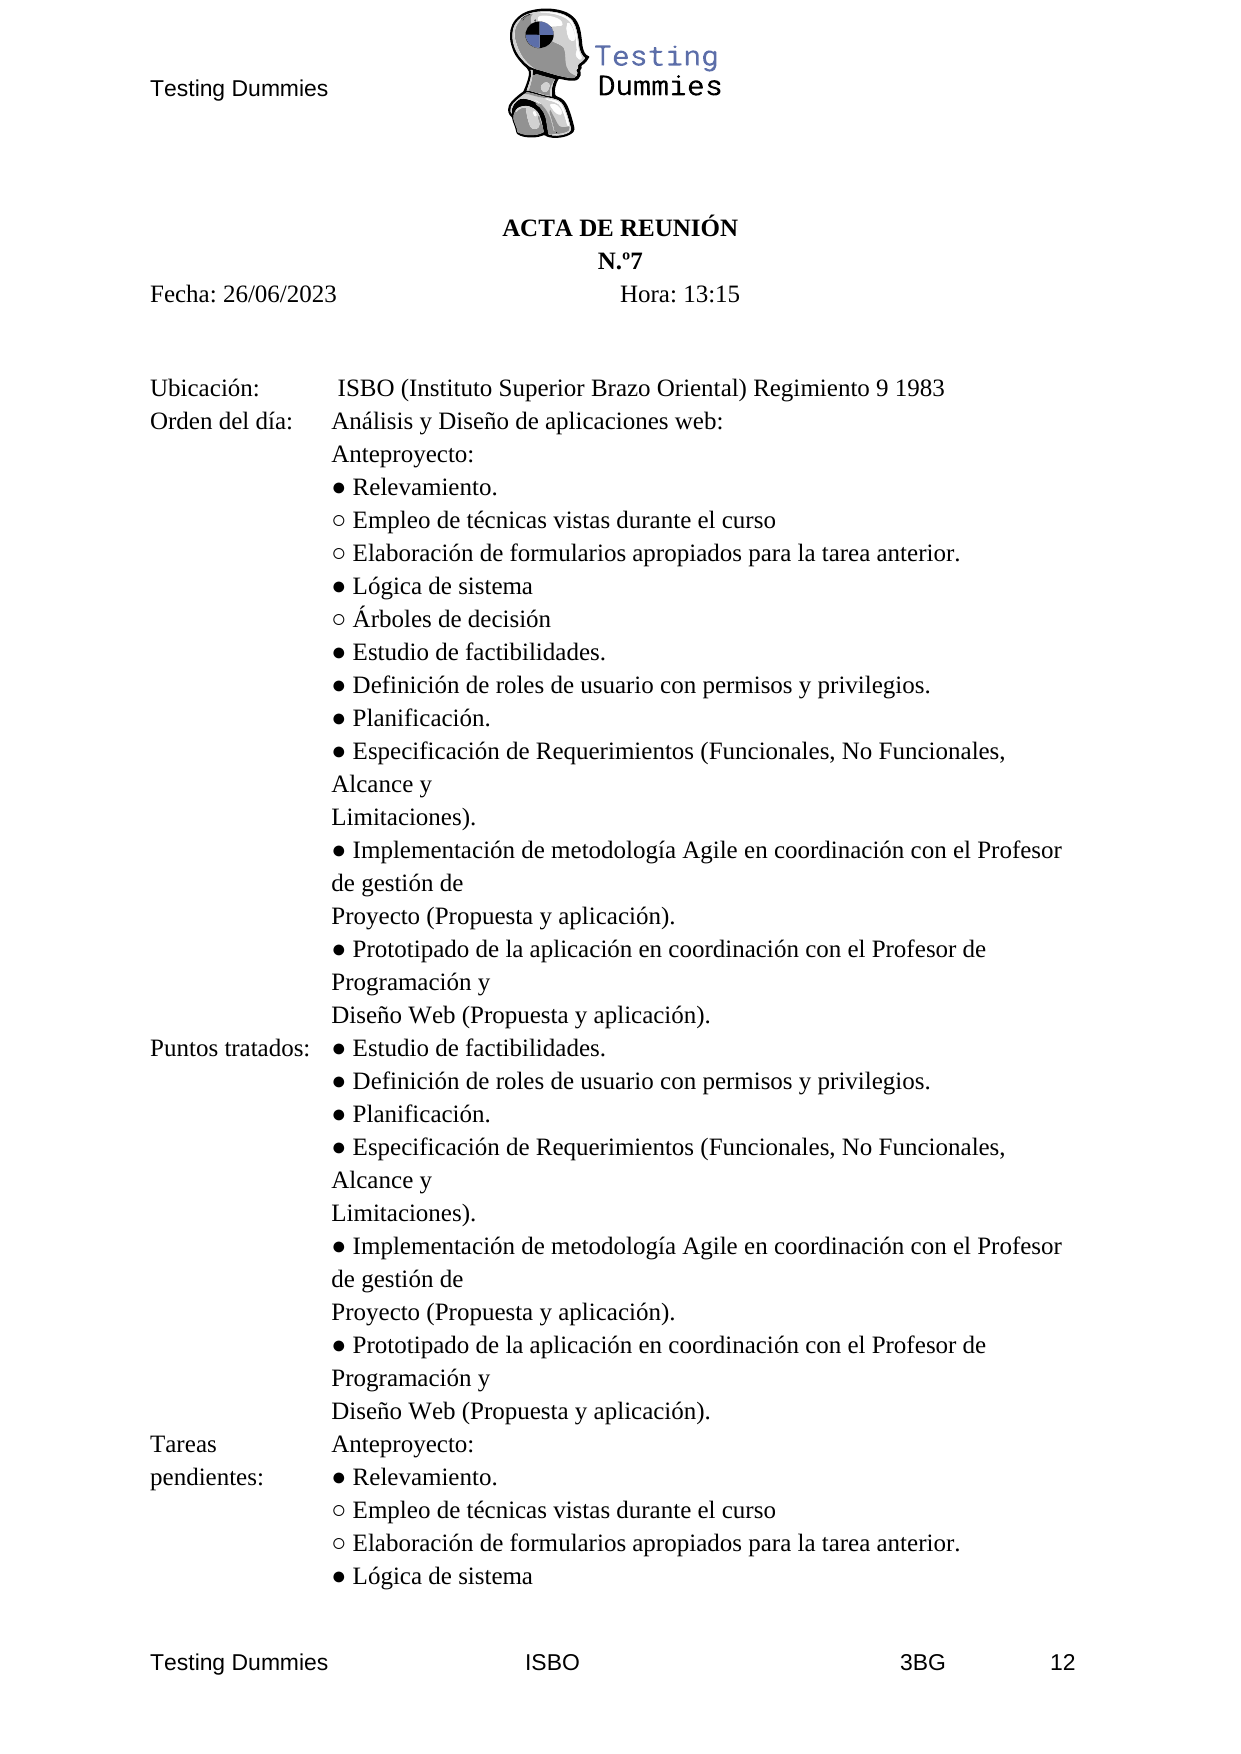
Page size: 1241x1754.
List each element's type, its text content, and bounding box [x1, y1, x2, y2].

table_cell ● Estudio de factibilidades. ● Definición de roles de usuario con permisos y privilegios. ● Planificación. ● Especificación de Requerimientos (Funcionales, No Funcionales, Alcance y Limitaciones). ● Implementación de metodología Agile en coordinación con el Profesor de gestión de Proyecto (Propuesta y aplicación). ● Prototipado de la aplicación en coordinación con el Profesor de Programación y Diseño Web (Propuesta y aplicación). [331, 1033, 1090, 1429]
table_cell N.º7 [150, 246, 1090, 279]
table_header Ubicación: [150, 373, 331, 406]
table_cell Análisis y Diseño de aplicaciones web: Anteproyecto: ● Relevamiento. ○ Empleo de técnicas vistas durante el curso ○ Elaboración de formularios apropiados para la tarea anterior. ● Lógica de sistema ○ Árboles de decisión ● Estudio de factibilidades. ● Definición de roles de usuario con permisos y privilegios. ● Planificación. ● Especificación de Requerimientos (Funcionales, No Funcionales, Alcance y Limitaciones). ● Implementación de metodología Agile en coordinación con el Profesor de gestión de Proyecto (Propuesta y aplicación). ● Prototipado de la aplicación en coordinación con el Profesor de Programación y Diseño Web (Propuesta y aplicación). [331, 406, 1090, 1033]
table_cell Orden del día: [150, 406, 331, 1033]
table_header ISBO (Instituto Superior Brazo Oriental) Regimiento 9 1983 [331, 373, 1090, 406]
table_header ACTA DE REUNIÓN [150, 180, 1090, 246]
table_cell Fecha: 26/06/2023 [150, 279, 620, 312]
table_cell Puntos tratados: [150, 1033, 331, 1429]
table_cell Tareas pendientes: [150, 1429, 331, 1594]
table_cell Anteproyecto: ● Relevamiento. ○ Empleo de técnicas vistas durante el curso ○ Elaboración de formularios apropiados para la tarea anterior. ● Lógica de sistema [331, 1429, 1090, 1594]
table_cell Hora: 13:15 [620, 279, 1090, 312]
